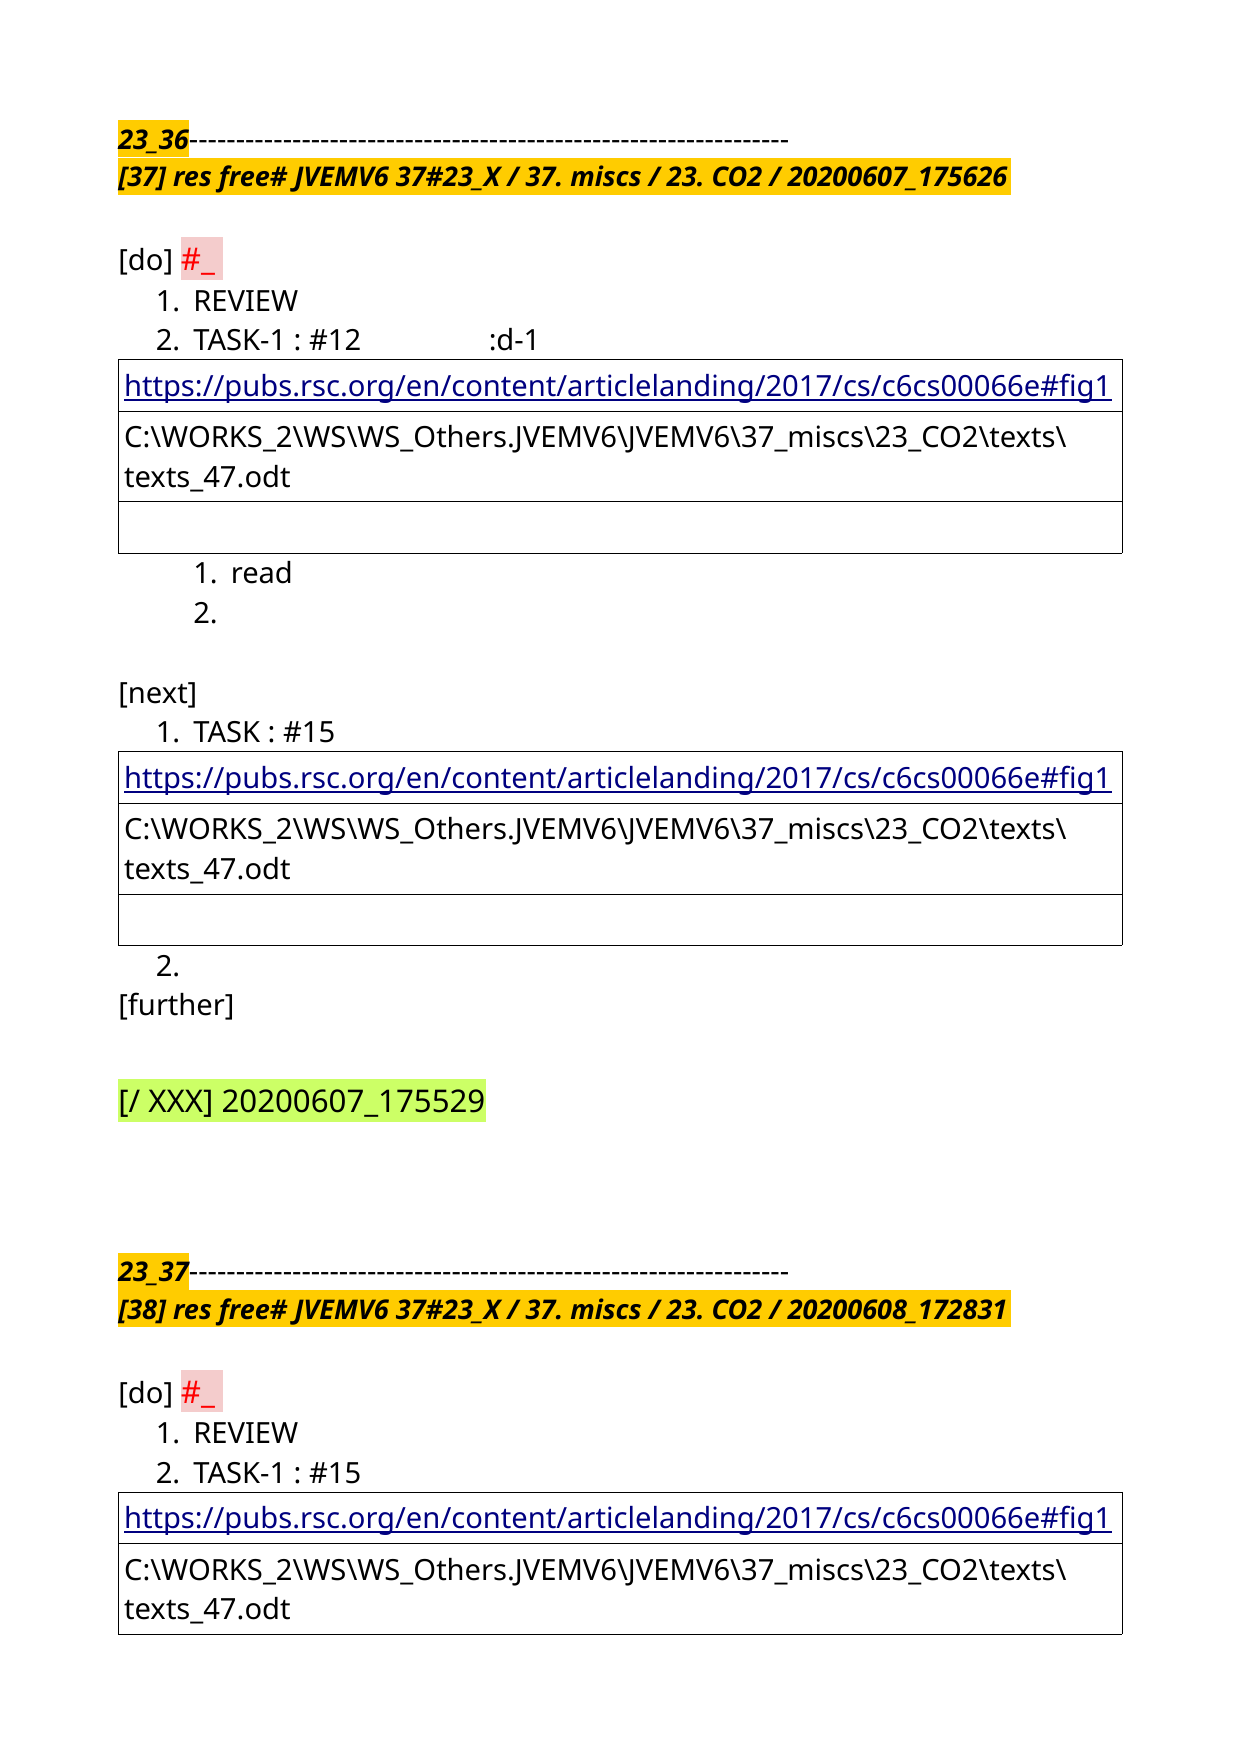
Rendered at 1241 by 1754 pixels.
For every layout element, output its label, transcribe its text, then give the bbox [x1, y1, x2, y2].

table_header https://pubs.rsc.org/en/content/articlelanding/2017/cs/c6cs00066e#fig1 [119, 752, 1122, 802]
table_header https://pubs.rsc.org/en/content/articlelanding/2017/cs/c6cs00066e#fig1 [119, 360, 1122, 411]
text [/ XXX] 20200607_175529 [118, 1037, 1122, 1122]
text 23_37---------------------------------------------------------------- [118, 1251, 1122, 1290]
text [do] #_ [118, 237, 1122, 280]
table_cell [119, 895, 1122, 945]
text [38] res free# JVEMV6 37#23_X / 37. miscs / 23. CO2 / 20200608_172831 [118, 1290, 1122, 1327]
list REVIEW [156, 1412, 1122, 1452]
text 23_36---------------------------------------------------------------- [118, 118, 1122, 158]
table_cell [119, 502, 1122, 553]
table_cell C:\WORKS_2\WS\WS_Others.JVEMV6\JVEMV6\37_miscs\23_CO2\texts\texts_47.odt [119, 804, 1122, 893]
table_cell C:\WORKS_2\WS\WS_Others.JVEMV6\JVEMV6\37_miscs\23_CO2\texts\texts_47.odt [119, 412, 1122, 501]
list read [193, 554, 1122, 592]
list TASK : #15 [156, 712, 1122, 751]
text [further] [118, 984, 1122, 1024]
list TASK-1 : #15 [156, 1452, 1122, 1492]
list TASK-1 : #12 :d-1 [156, 319, 1122, 359]
table_header https://pubs.rsc.org/en/content/articlelanding/2017/cs/c6cs00066e#fig1 [119, 1493, 1122, 1543]
table_cell C:\WORKS_2\WS\WS_Others.JVEMV6\JVEMV6\37_miscs\23_CO2\texts\texts_47.odt [119, 1544, 1122, 1634]
text [next] [118, 672, 1122, 712]
text [do] #_ [118, 1370, 1122, 1412]
list REVIEW [156, 280, 1122, 319]
text [37] res free# JVEMV6 37#23_X / 37. miscs / 23. CO2 / 20200607_175626 [118, 158, 1122, 195]
